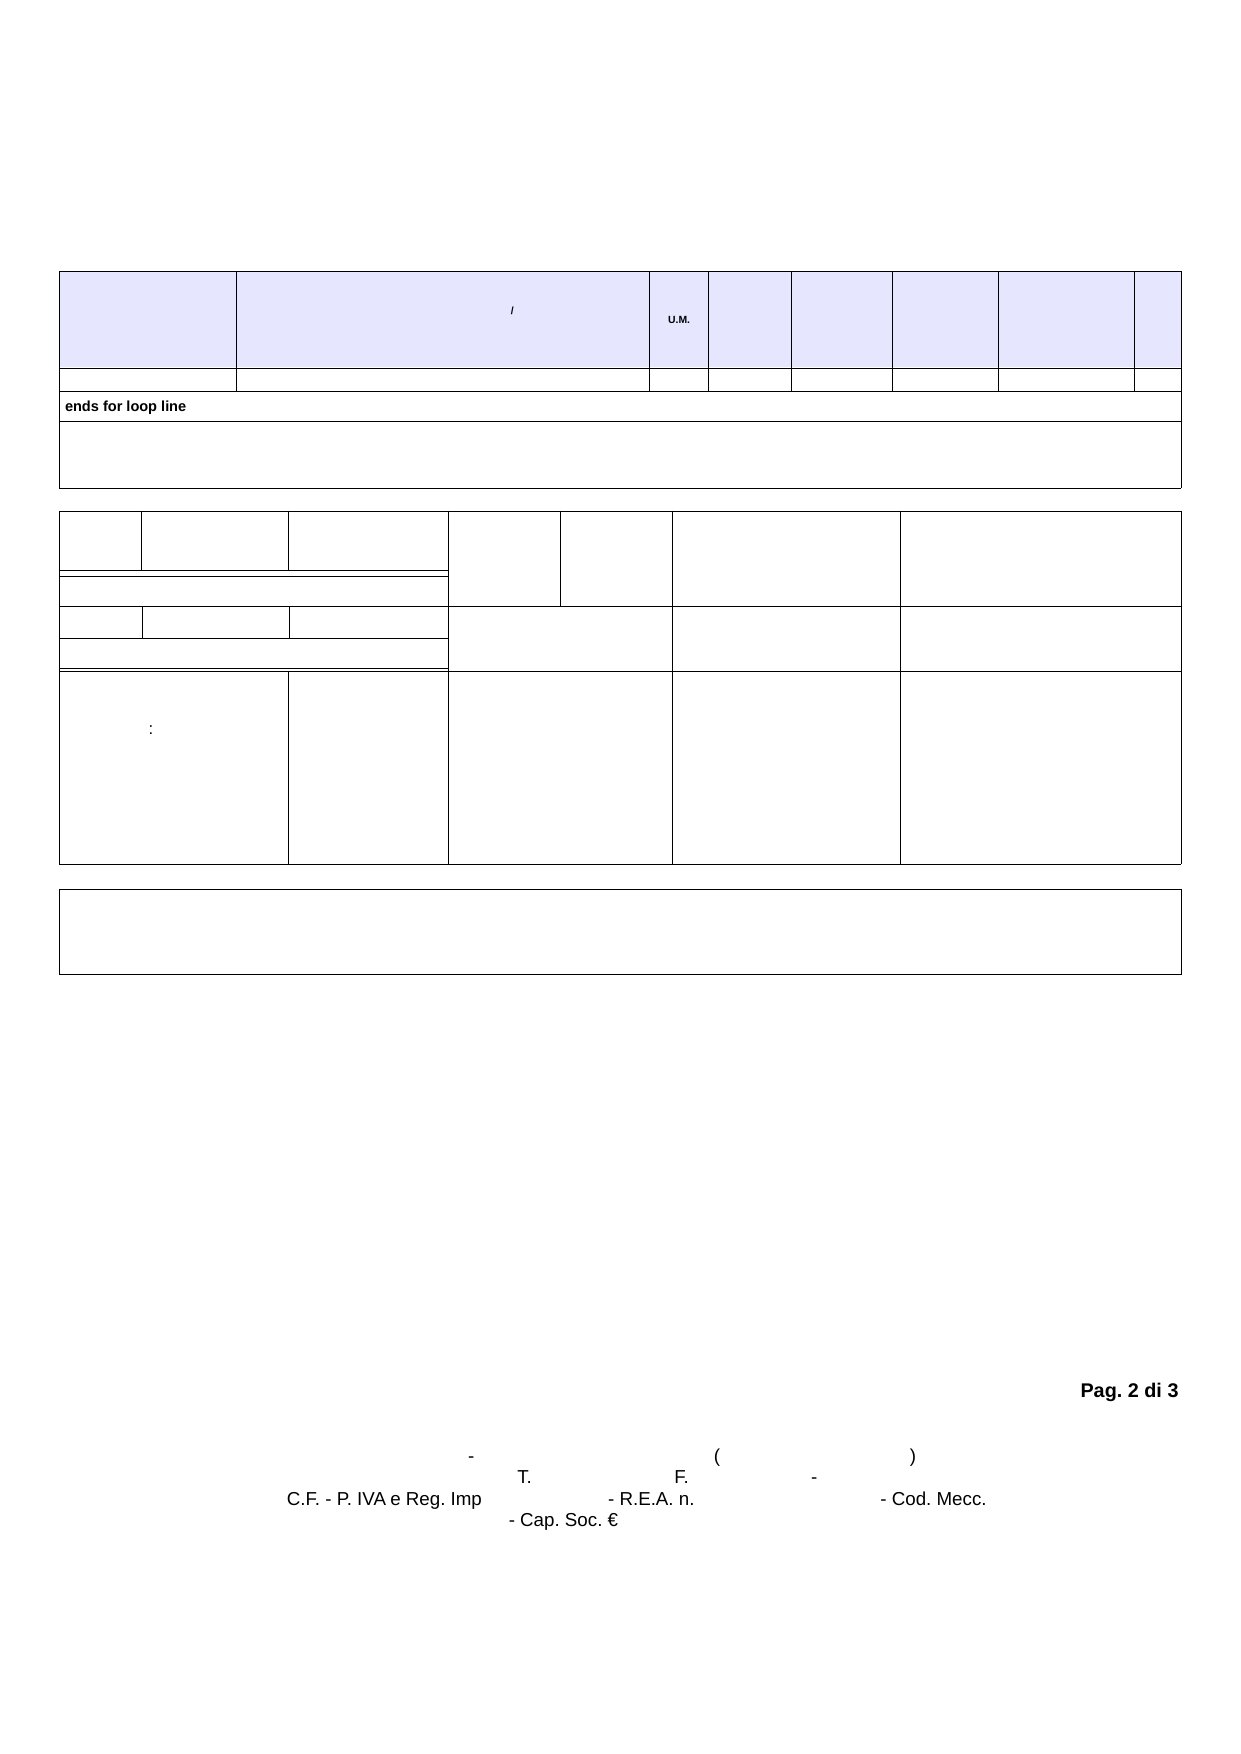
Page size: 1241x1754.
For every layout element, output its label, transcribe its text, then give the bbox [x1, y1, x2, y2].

table_cell <formatLang(l.quantity, digits=0)> [709, 369, 791, 391]
table_cell <l.product_id.default_code or ''> [60, 369, 236, 391]
table_header <get_language('CODICE ARTICOLO', getLang())> [60, 272, 236, 367]
table_cell <get_language('TOTALE FATTURA', getLang())> [901, 672, 1181, 694]
table_cell [1175, 890, 1181, 974]
table_cell <formatLang(o.start_transport, date_time=True) if o.start_transport else ''> [673, 640, 900, 671]
table_cell <get_language('PORTO', getLang())> [289, 672, 448, 694]
text <if test="o.id != objects[-1].id"> [59, 975, 1181, 992]
table_cell <o.transportation_reason_id.name> [449, 640, 672, 671]
table_cell <o.currency_id.name or ''> [561, 570, 672, 606]
table_cell ends for loop line [60, 392, 1181, 421]
table_cell <get_language('TOTALE IMPOSTA', getLang())> [901, 607, 1181, 640]
table_header <get_language('IMPONIBILE', getLang())> [142, 512, 288, 570]
table_cell <vat.base_code_id.report_description> [60, 607, 142, 638]
table_header <for each="vat in o.tax_line"> [60, 577, 448, 606]
table_header <get_language('IMPORTO', getLang())> [999, 272, 1134, 367]
table_cell </for> [60, 639, 448, 668]
table_cell <get_language('CAUSALE TRASPORTO', getLang())> [449, 607, 672, 640]
table_header <get_language('DESCRIZIONE ARTICOLO', getLang())> / <get_language('COLORE', getLang())> [237, 272, 649, 367]
table_header U.M. [650, 272, 708, 367]
table_cell [673, 570, 900, 606]
table_cell <get_language('NOTE', getLang())><return_note(o.text_note_post)> <return_note(o.partner_id.property_account_position.text_note_invoice)><return_note(o.partner_id.property_account_position.text_comment_invoice)><'\n%s' % company.xfc_document_note if company.fsc_certified or company.pefc_certified else ''> [60, 890, 1175, 974]
table_header <get_language('ALIQ', getLang())> [1135, 272, 1181, 367]
table_header <get_language('IMPOSTA', getLang())> [289, 512, 448, 570]
table_cell <'- ' if o.type=='out_refund' else ''><o.currency_id.symbol or ''> <formatLang(o.amount_total, digits=get_digits(dp='Account')) or '0,00'> [901, 694, 1181, 864]
table_cell [449, 694, 672, 864]
table_cell <o.carriage_condition_id.name or ''> [289, 694, 448, 864]
table_header <get_language('VALUTA', getLang())> [561, 512, 672, 570]
table_header <get_language('Q.TA\'', getLang())> [709, 272, 791, 367]
table_header <get_language('SCONTO', getLang())> [893, 272, 998, 367]
table_cell [60, 422, 1181, 488]
table_cell <get_partic_description(o.partner_id.id, l.product_id.id) if o.partner_id.use_partic else ''> [531, 369, 649, 391]
table_cell <get_language('FIRMA', getLang())> [449, 672, 672, 694]
table_header <get_language('COLLI', getLang())> [449, 512, 560, 570]
table_cell <get_language('DATA INIZIO TRASPORTO', getLang())> [673, 607, 900, 640]
table_cell [673, 694, 900, 864]
table_header <get_language('SPESE BANCA', getLang())> [673, 512, 900, 570]
table_cell <o.currency_id.symbol or ''> <formatLang(vat.tax_amount, digits=get_digits(dp='Account')) or '0,00'> [290, 607, 448, 638]
table_cell [60, 571, 448, 576]
table_cell <'- ' if o.type=='out_refund' else ''><o.currency_id.symbol or ''> <formatLang(o.amount_untaxed, digits=get_digits(dp='Account')) or '0,00'> [901, 570, 1181, 606]
table_header <get_language('ALIQ', getLang())> [60, 512, 141, 570]
table_cell <o.parcels> [449, 570, 560, 606]
table_cell <'- ' if o.type=='out_refund' else ''><o.currency_id.symbol or ''> <formatLang(o.amount_tax, digits=get_digits(dp='Account')) or '0,00'> [901, 640, 1181, 671]
table_cell <get_language('INCARICATO DEL TRASPORTO', getLang())> [60, 672, 288, 694]
table_header <get_language('PREZZO UNIT.', getLang())> [792, 272, 892, 367]
table_cell <o.currency_id.symbol> <formatLang(l.price_unit, digits=get_digits(dp='Account'))> [792, 369, 892, 391]
table_cell <get_language('MEZZO', getLang())>: <o.transportation_method_id.name or ''> <get_vector_data(o)> [60, 694, 288, 864]
table_cell <o.currency_id.symbol> <formatLang(l.price_subtotal, digits=get_digits(dp='Account'))> [999, 369, 1134, 391]
table_cell <o.currency_id.symbol or ''> <formatLang(vat.base_amount, digits=get_digits(dp='Account')) or '0,00'> [143, 607, 289, 638]
table_cell <l.product_id.uom_id.name or l.uos_id.name> [650, 369, 708, 391]
table_header <get_language('TOTALE IMPONIBILE', getLang())> [901, 512, 1181, 570]
table_cell [59, 865, 1181, 888]
table_cell <get_language('FIRMA DEL DESTINATARIO', getLang())> [673, 672, 900, 694]
